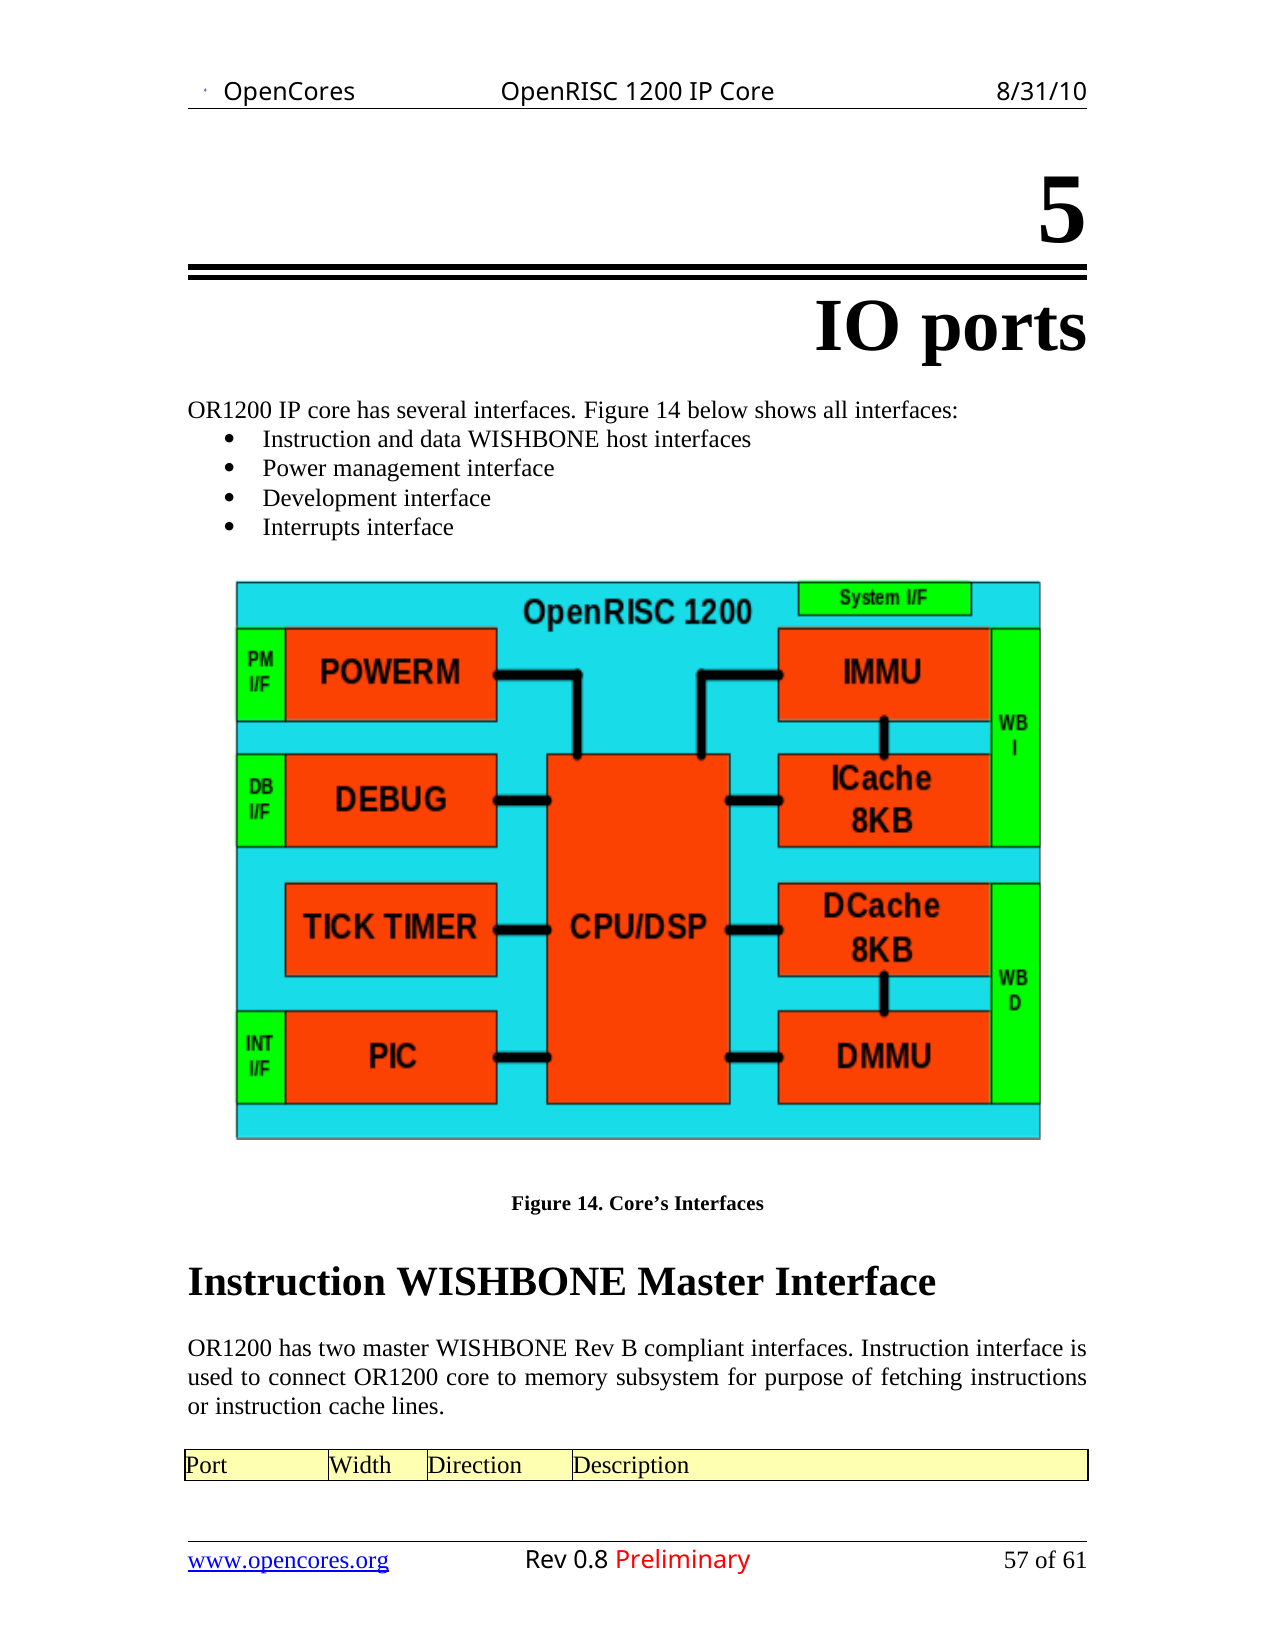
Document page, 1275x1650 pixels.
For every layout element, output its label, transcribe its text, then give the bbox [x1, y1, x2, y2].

subtitle Instruction WISHBONE Master Interface [187, 1256, 1087, 1304]
table_header Port [186, 1450, 328, 1479]
text IO ports [187, 280, 1087, 366]
text OR1200 IP core has several interfaces. Figure 14 below shows all interfaces: [187, 395, 1087, 424]
text Figure 14. Core’s Interfaces [187, 1190, 1087, 1214]
subtitle 5 [187, 150, 1087, 280]
table_header Width [329, 1450, 427, 1479]
list Development interface [225, 482, 1087, 511]
list Instruction and data WISHBONE host interfaces [225, 424, 1087, 453]
list Power management interface [225, 453, 1087, 482]
list Interrupts interface [225, 511, 1087, 541]
table_header Direction [428, 1450, 572, 1479]
text OR1200 has two master WISHBONE Rev B compliant interfaces. Instruction interface is used to connect OR1200 core to memory subsystem for purpose of fetching instructions or instruction cache lines. [187, 1333, 1087, 1420]
table_header Description [573, 1450, 1087, 1479]
